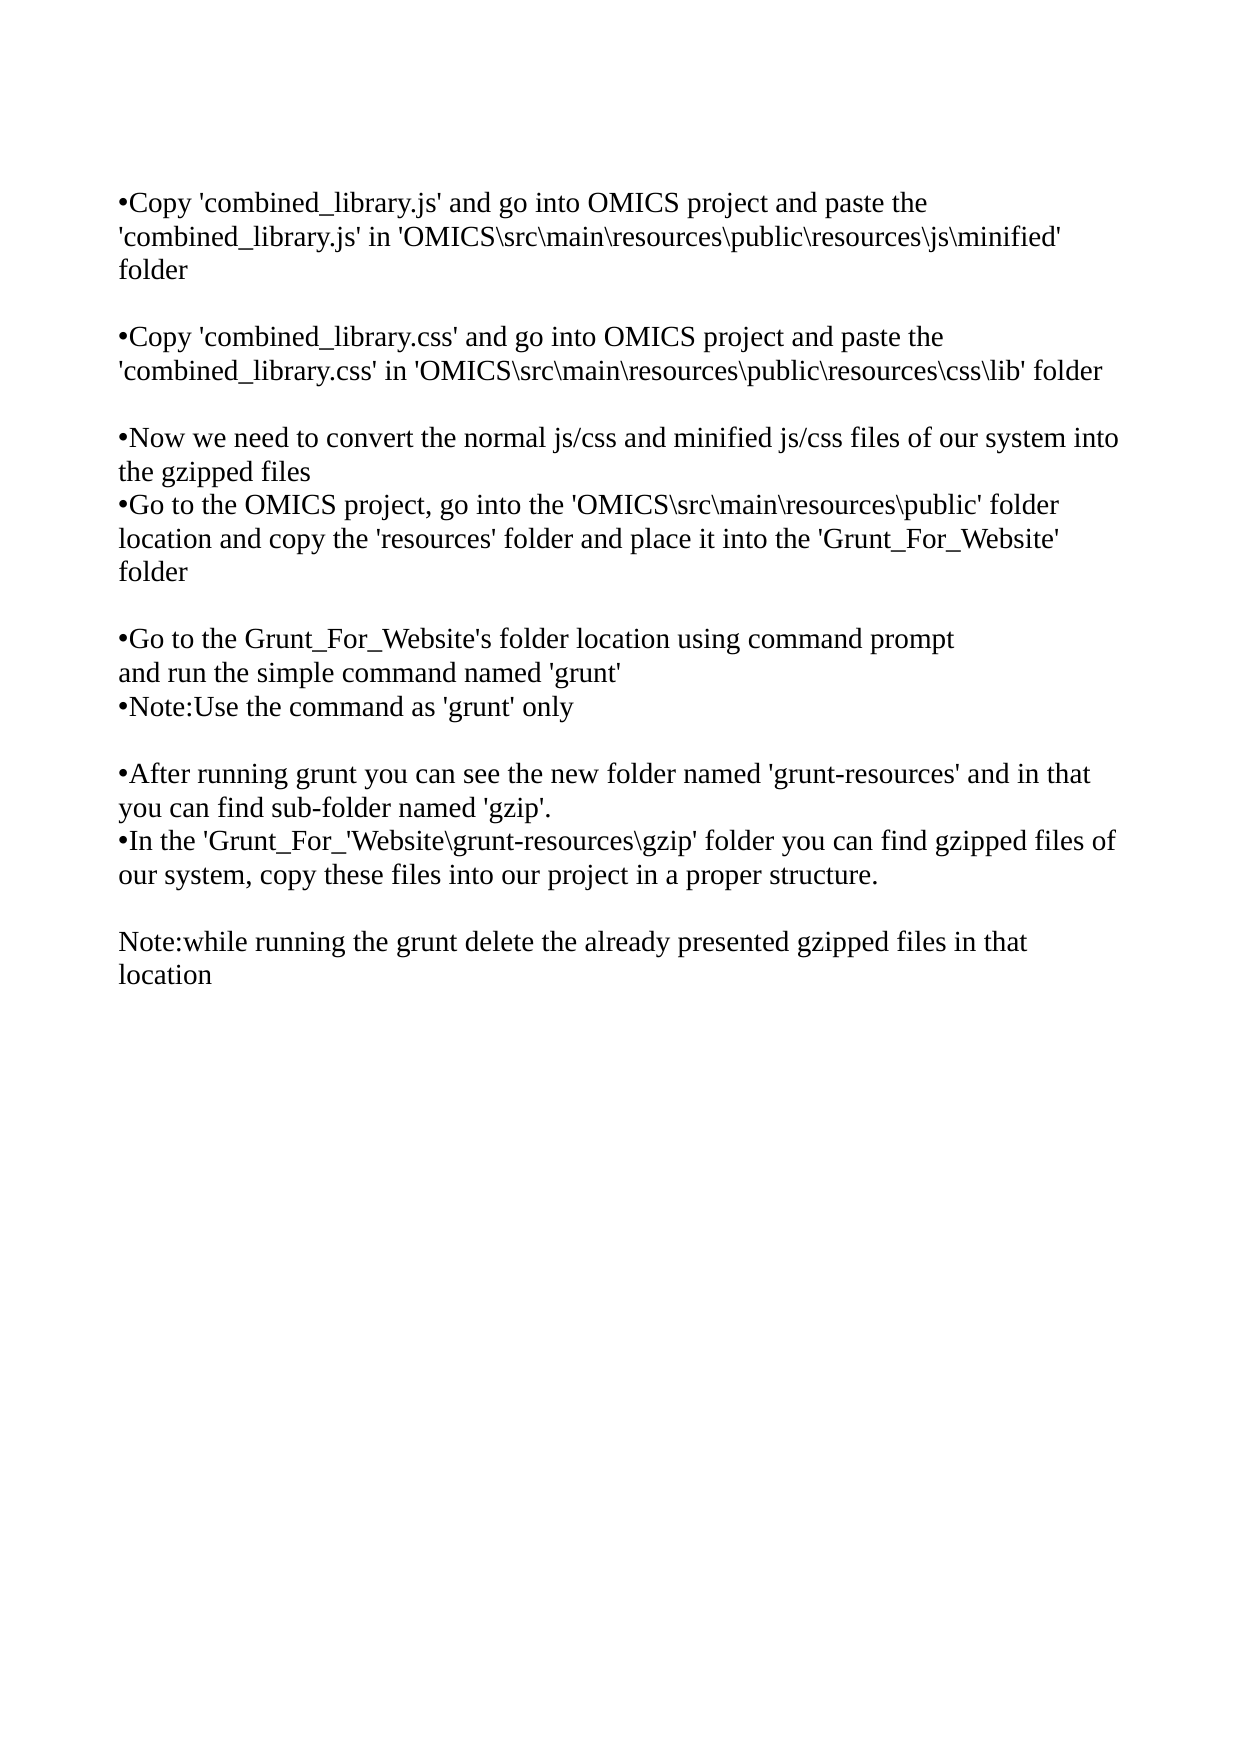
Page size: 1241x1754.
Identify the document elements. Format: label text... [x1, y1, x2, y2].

text Note:while running the grunt delete the already presented gzipped files in that location [118, 924, 1122, 991]
list Go to the Grunt_For_Website's folder location using command prompt [118, 622, 1122, 655]
list Copy 'combined_library.js' and go into OMICS project and paste the 'combined_library.js' in 'OMICS\src\main\resources\public\resources\js\minified' folder [118, 185, 1122, 286]
list Copy 'combined_library.css' and go into OMICS project and paste the 'combined_library.css' in 'OMICS\src\main\resources\public\resources\css\lib' folder [118, 319, 1122, 387]
list Now we need to convert the normal js/css and minified js/css files of our system into the gzipped files [118, 420, 1122, 487]
list In the 'Grunt_For_'Website\grunt-resources\gzip' folder you can find gzipped files of our system, copy these files into our project in a proper structure. [118, 823, 1122, 890]
list Note:Use the command as 'grunt' only [118, 689, 1122, 722]
text and run the simple command named 'grunt' [118, 655, 1122, 689]
list After running grunt you can see the new folder named 'grunt-resources' and in that you can find sub-folder named 'gzip'. [118, 756, 1122, 823]
list Go to the OMICS project, go into the 'OMICS\src\main\resources\public' folder location and copy the 'resources' folder and place it into the 'Grunt_For_Website' folder [118, 487, 1122, 588]
